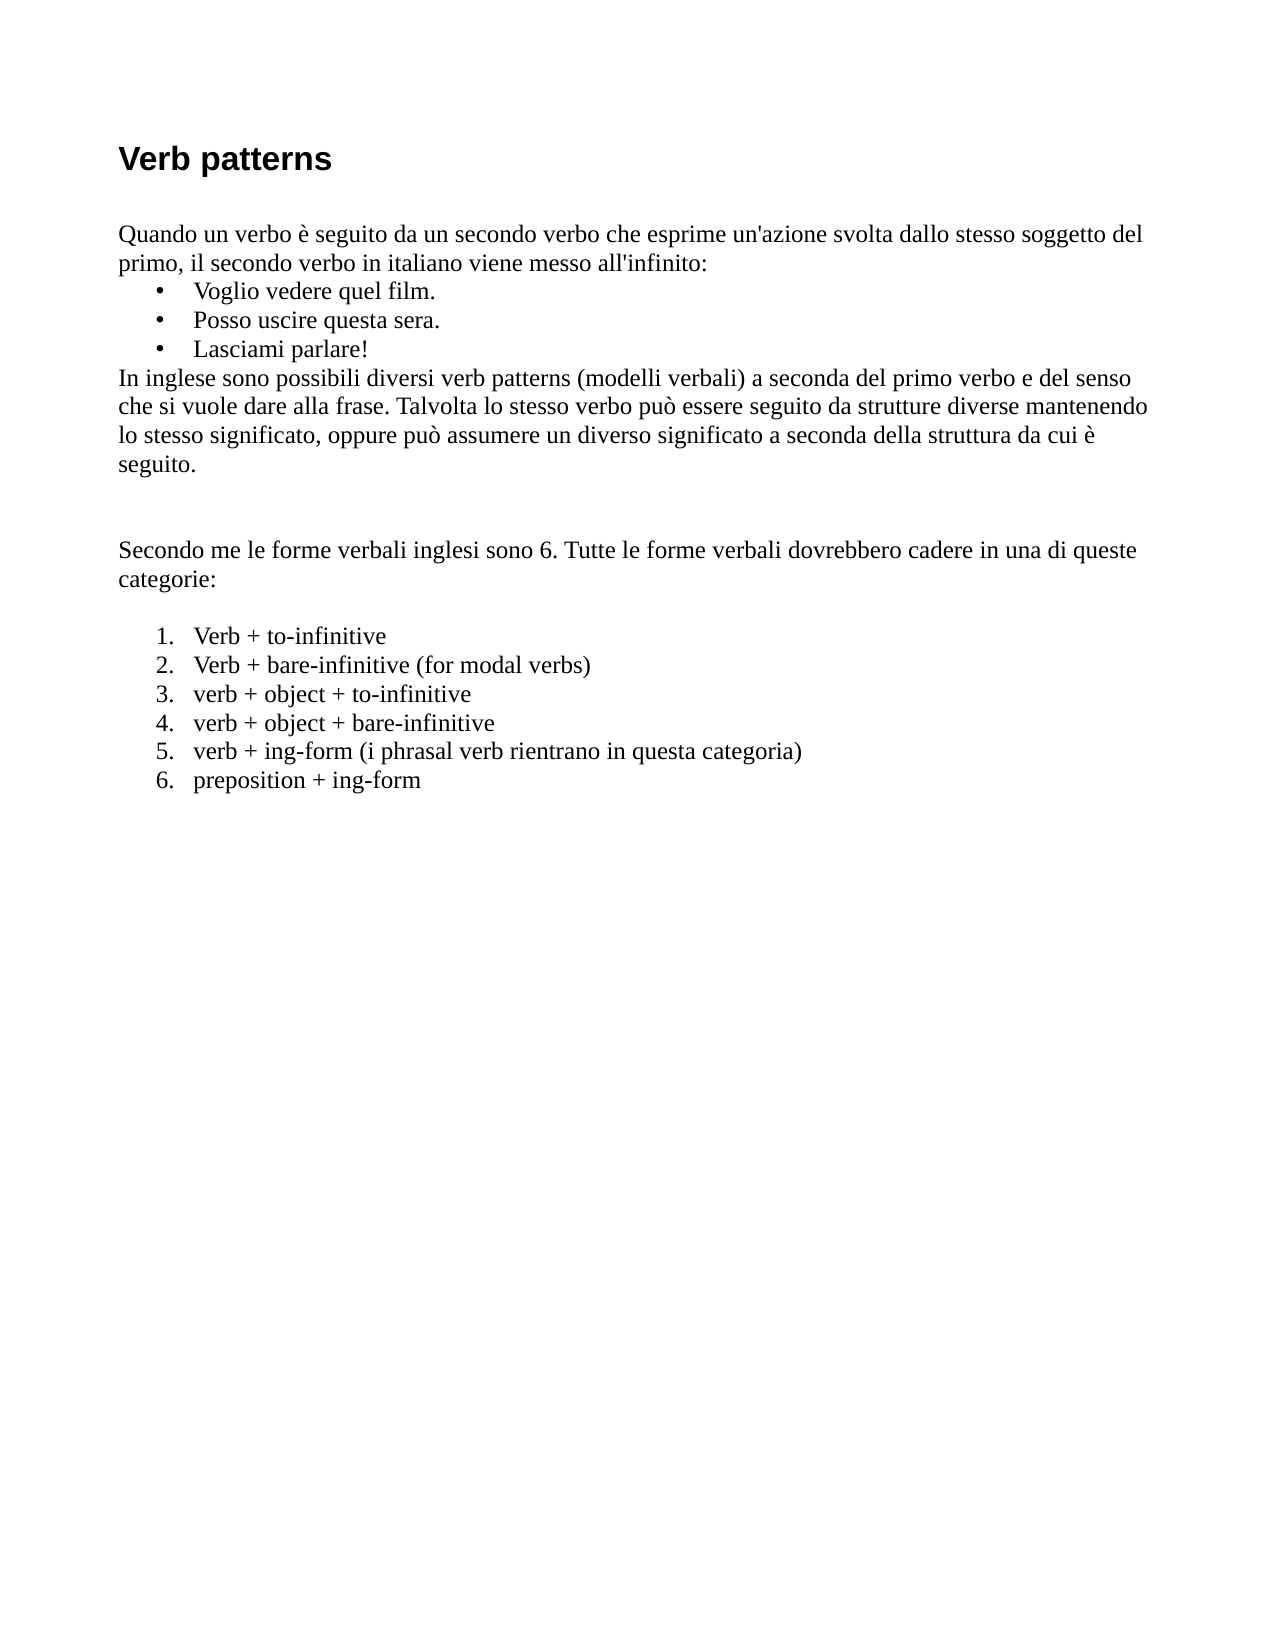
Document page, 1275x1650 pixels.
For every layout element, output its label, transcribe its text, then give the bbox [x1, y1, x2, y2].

list Posso uscire questa sera. [156, 305, 1157, 334]
text In inglese sono possibili diversi verb patterns (modelli verbali) a seconda del primo verbo e del senso che si vuole dare alla frase. Talvolta lo stesso verbo può essere seguito da strutture diverse mantenendo lo stesso significato, oppure può assumere un diverso significato a seconda della struttura da cui è seguito. [118, 363, 1157, 478]
list Verb + to-infinitive [156, 621, 1157, 650]
list Lasciami parlare! [156, 334, 1157, 363]
list preposition + ing-form [156, 765, 1157, 794]
subtitle Verb patterns [118, 139, 1157, 178]
list verb + object + to-infinitive [156, 679, 1157, 708]
list verb + object + bare-infinitive [156, 708, 1157, 736]
text Secondo me le forme verbali inglesi sono 6. Tutte le forme verbali dovrebbero cadere in una di queste categorie: [118, 535, 1157, 593]
list verb + ing-form (i phrasal verb rientrano in questa categoria) [156, 736, 1157, 765]
list Voglio vedere quel film. [156, 276, 1157, 305]
text Quando un verbo è seguito da un secondo verbo che esprime un'azione svolta dallo stesso soggetto del primo, il secondo verbo in italiano viene messo all'infinito: [118, 219, 1157, 276]
list Verb + bare-infinitive (for modal verbs) [156, 650, 1157, 679]
